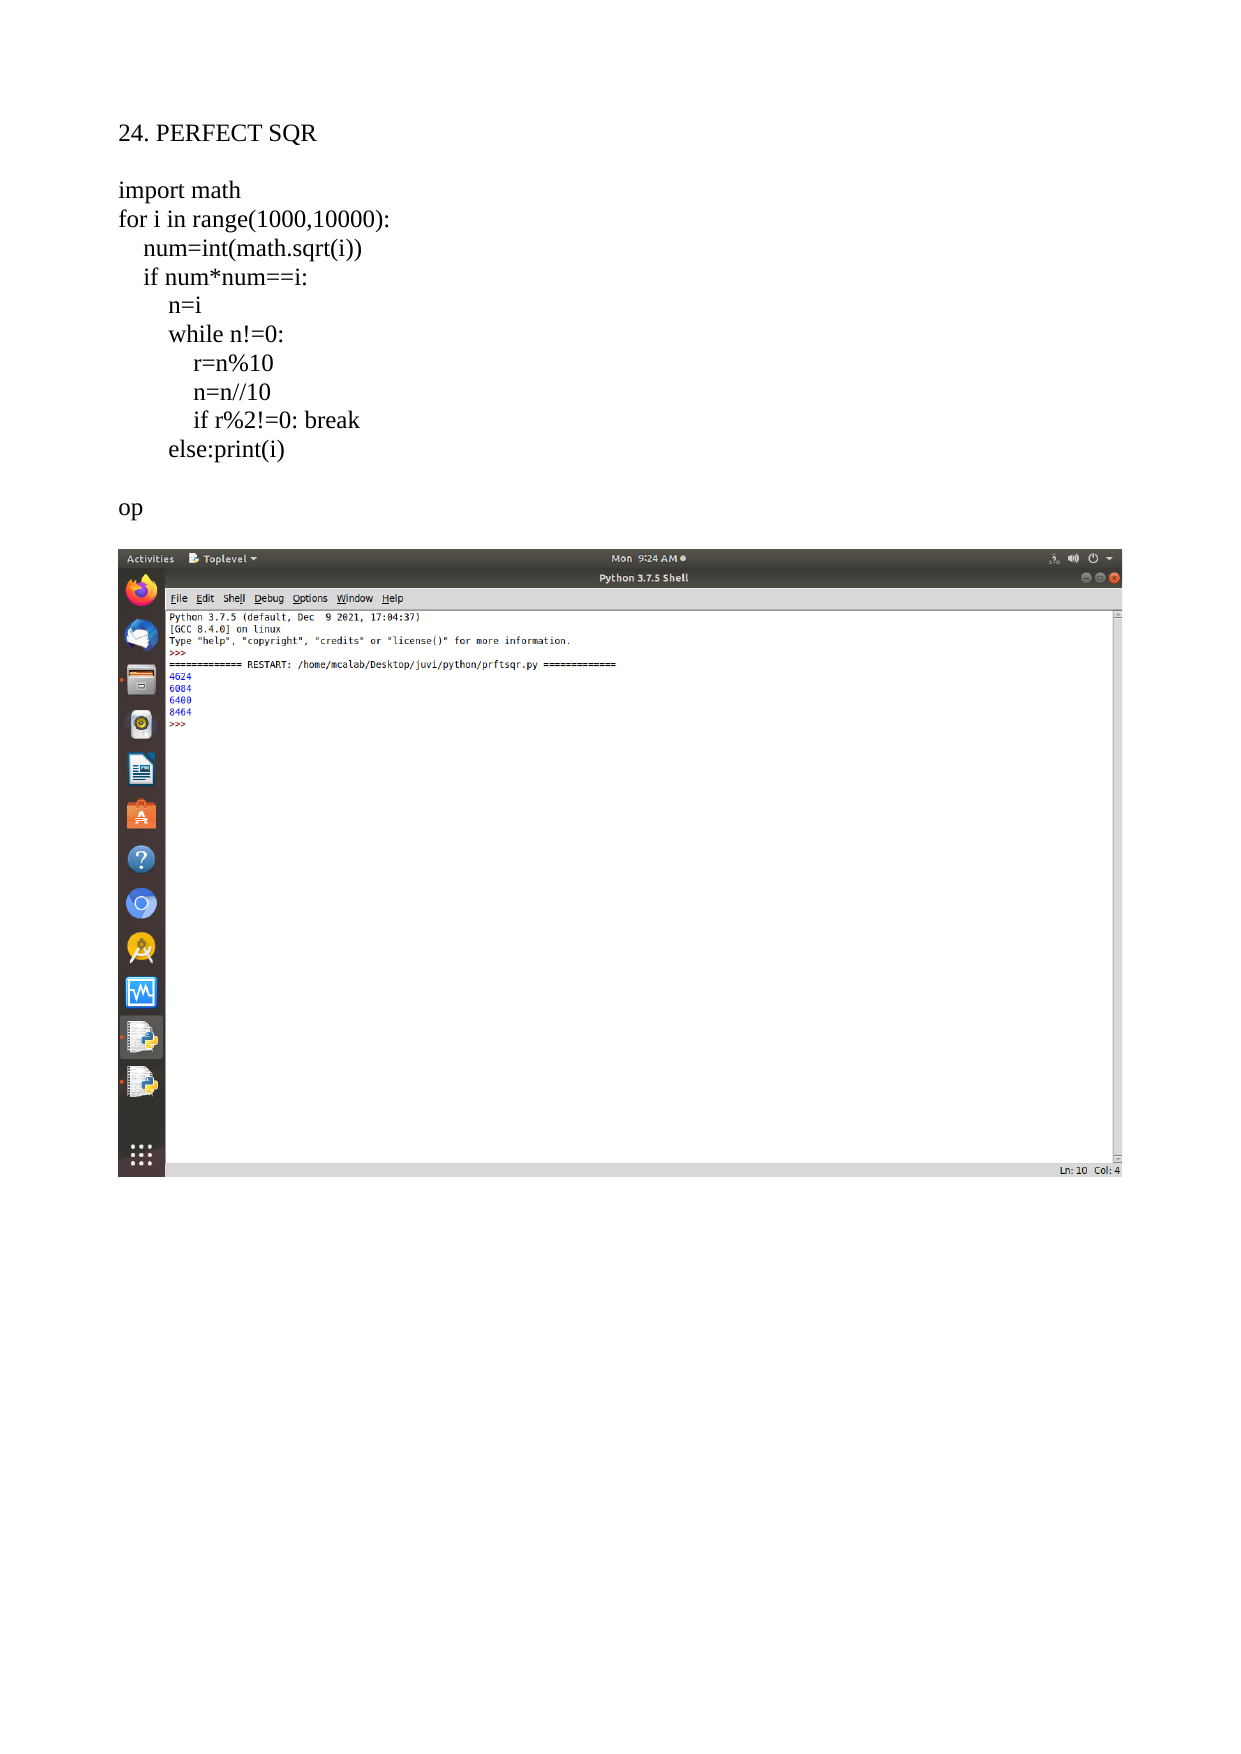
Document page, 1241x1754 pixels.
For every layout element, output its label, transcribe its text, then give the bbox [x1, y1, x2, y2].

text r=n%10 [118, 348, 1122, 377]
text if num*num==i: [118, 262, 1122, 291]
text n=n//10 [118, 377, 1122, 406]
text n=i [118, 291, 1122, 319]
text for i in range(1000,10000): [118, 204, 1122, 233]
text op [118, 492, 1122, 521]
text 24. PERFECT SQR [118, 118, 1122, 147]
text import math [118, 176, 1122, 204]
text num=int(math.sqrt(i)) [118, 233, 1122, 262]
text while n!=0: [118, 319, 1122, 348]
text else:print(i) [118, 434, 1122, 463]
text if r%2!=0: break [118, 406, 1122, 434]
picture [118, 549, 1123, 1177]
